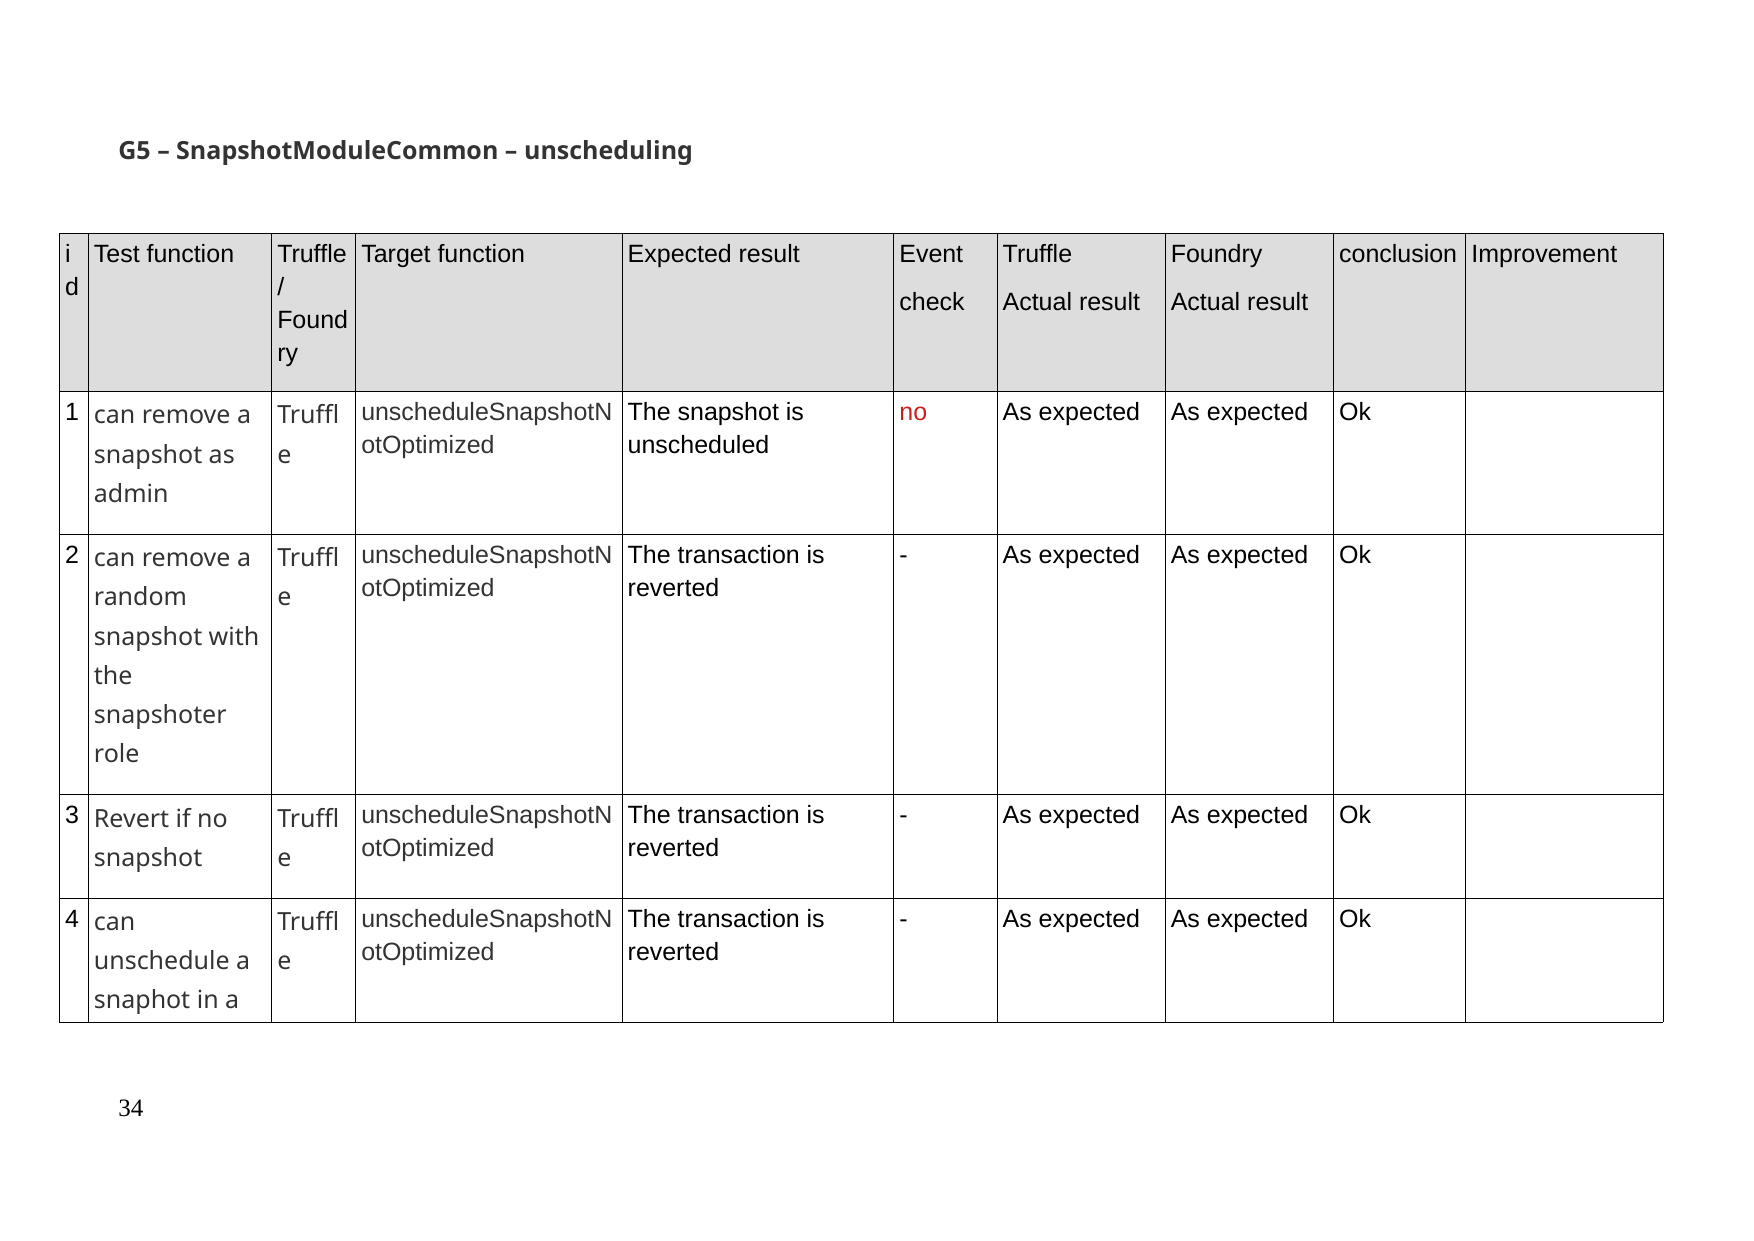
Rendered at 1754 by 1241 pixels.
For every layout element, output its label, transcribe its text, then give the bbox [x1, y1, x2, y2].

table_header Test function [89, 234, 271, 391]
table_cell unscheduleSnapshotNotOptimized [356, 795, 622, 898]
table_cell Truffle [272, 795, 355, 898]
table_cell unscheduleSnapshotNotOptimized [356, 392, 622, 534]
table_cell can remove a random snapshot with the snapshoter role [89, 535, 271, 794]
table_cell As expected [998, 535, 1165, 794]
table_cell The transaction is reverted [623, 899, 893, 1022]
table_header Truffle / Foundry [272, 234, 355, 391]
table_header Target function [356, 234, 622, 391]
table_header id [60, 234, 88, 391]
table_cell The transaction is reverted [623, 535, 893, 794]
table_cell As expected [998, 392, 1165, 534]
table_cell Revert if no snapshot [89, 795, 271, 898]
table_header conclusion [1334, 234, 1465, 391]
table_cell can unschedule a snaphot in a [89, 899, 271, 1022]
table_cell As expected [1166, 899, 1333, 1022]
table_cell Truffle [272, 899, 355, 1022]
table_cell unscheduleSnapshotNotOptimized [356, 535, 622, 794]
table_cell 4 [60, 899, 88, 1022]
table_cell [1466, 535, 1663, 794]
table_cell Truffle [272, 535, 355, 794]
table_cell 3 [60, 795, 88, 898]
table_cell [1466, 795, 1663, 898]
table_cell - [894, 795, 997, 898]
subtitle G5 – SnapshotModuleCommon – unscheduling [118, 133, 1636, 167]
table_cell Truffle [272, 392, 355, 534]
table_cell As expected [1166, 392, 1333, 534]
table_header Expected result [623, 234, 893, 391]
table_cell 1 [60, 392, 88, 534]
table_cell The snapshot is unscheduled [623, 392, 893, 534]
table_cell [1466, 392, 1663, 534]
table_cell - [894, 899, 997, 1022]
table_cell As expected [998, 899, 1165, 1022]
table_cell unscheduleSnapshotNotOptimized [356, 899, 622, 1022]
table_header Improvement [1466, 234, 1663, 391]
table_header Event check [894, 234, 997, 391]
table_cell As expected [1166, 535, 1333, 794]
table_cell 2 [60, 535, 88, 794]
table_cell - [894, 535, 997, 794]
table_cell The transaction is reverted [623, 795, 893, 898]
table_cell Ok [1334, 392, 1465, 534]
table_cell As expected [998, 795, 1165, 898]
table_cell Ok [1334, 899, 1465, 1022]
table_cell Ok [1334, 535, 1465, 794]
table_cell [1466, 899, 1663, 1022]
table_cell As expected [1166, 795, 1333, 898]
table_cell can remove a snapshot as admin [89, 392, 271, 534]
table_cell no [894, 392, 997, 534]
table_header Truffle Actual result [998, 234, 1165, 391]
table_cell Ok [1334, 795, 1465, 898]
table_header Foundry Actual result [1166, 234, 1333, 391]
